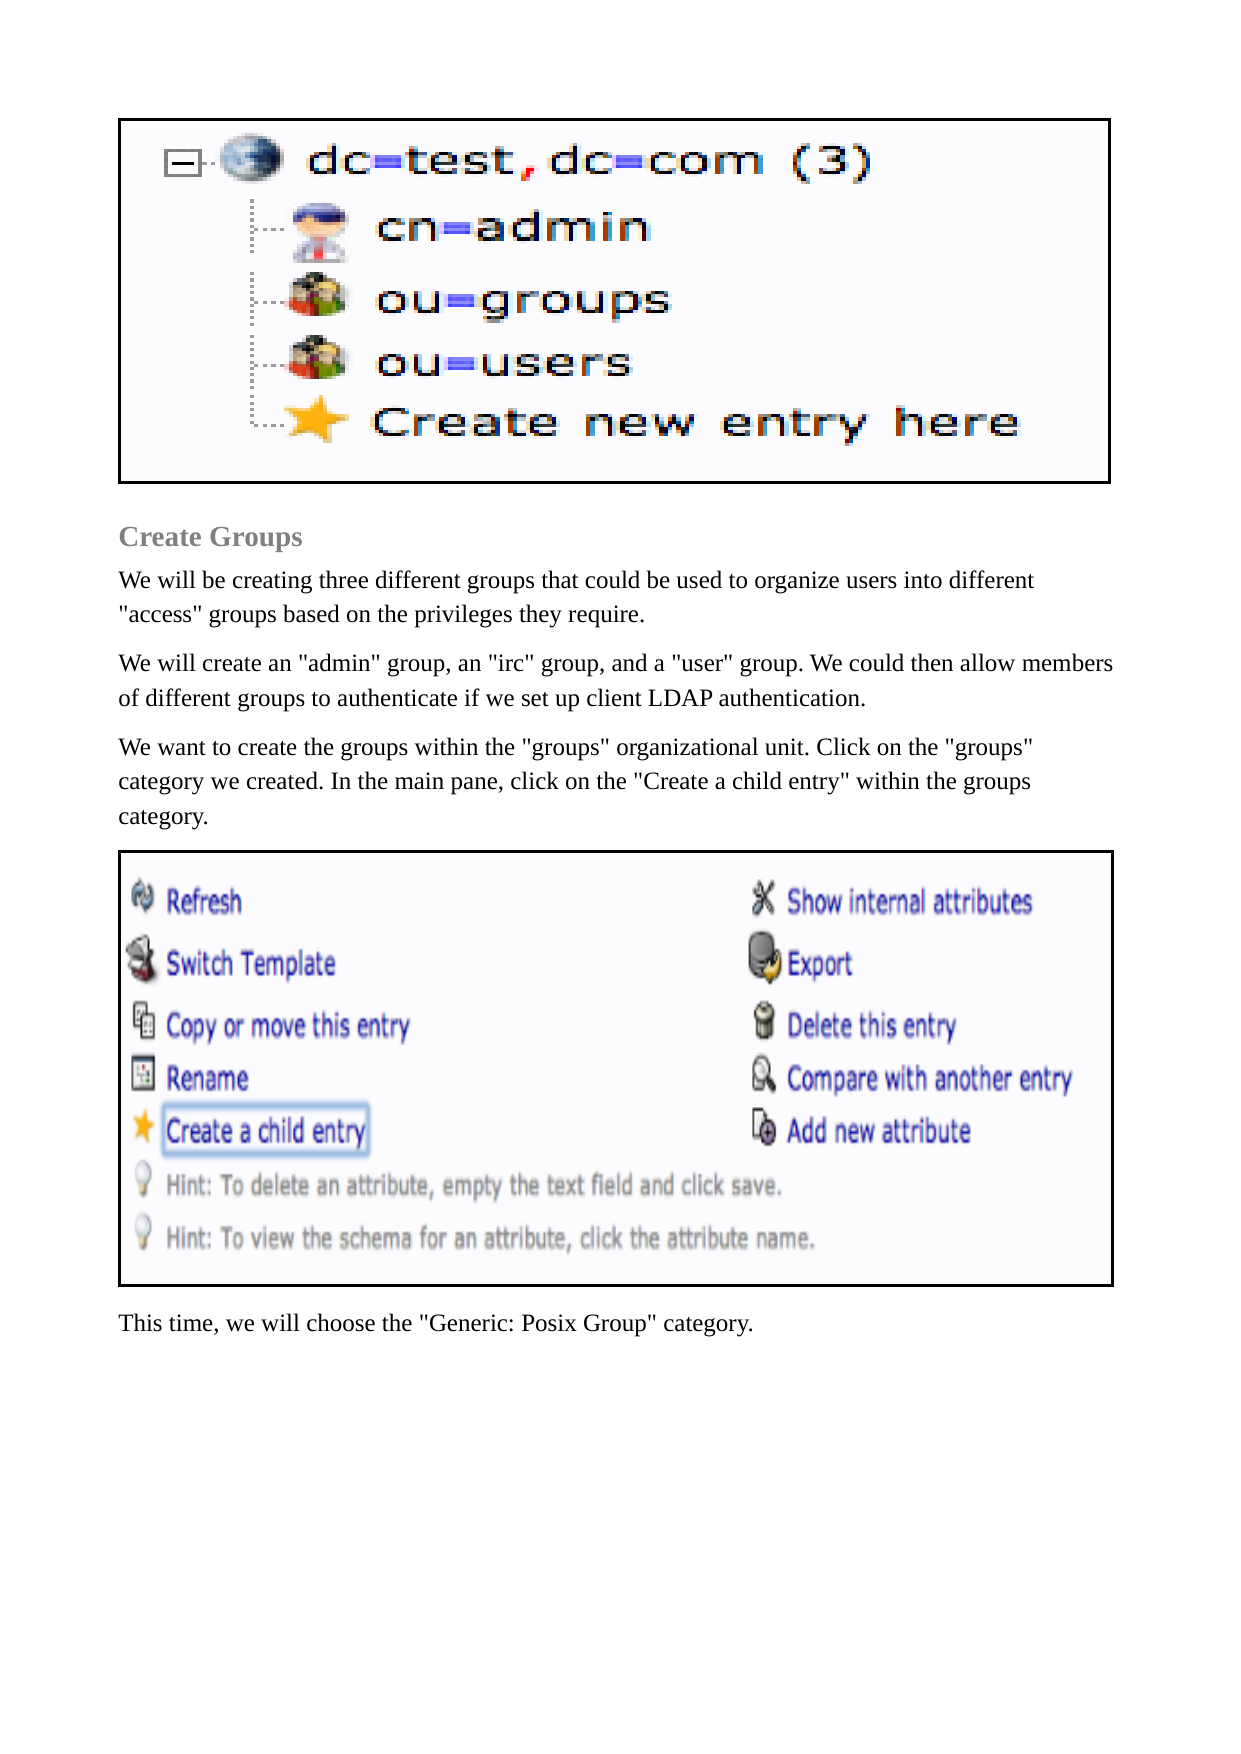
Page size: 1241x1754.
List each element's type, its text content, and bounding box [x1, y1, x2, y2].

text We will create an "admin" group, an "irc" group, and a "user" group. We could then allow members of different groups to authenticate if we set up client LDAP authentication. [118, 648, 1122, 712]
text This time, we will choose the "Generic: Posix Group" category. [118, 1308, 1122, 1337]
picture [121, 853, 1111, 1284]
picture [121, 121, 1108, 481]
text We will be creating three different groups that could be used to organize users into different "access" groups based on the privileges they require. [118, 565, 1122, 628]
subtitle Create Groups [118, 519, 1122, 552]
text We want to create the groups within the "groups" organizational unit. Click on the "groups" category we created. In the main pane, click on the "Create a child entry" within the groups category. [118, 732, 1122, 829]
